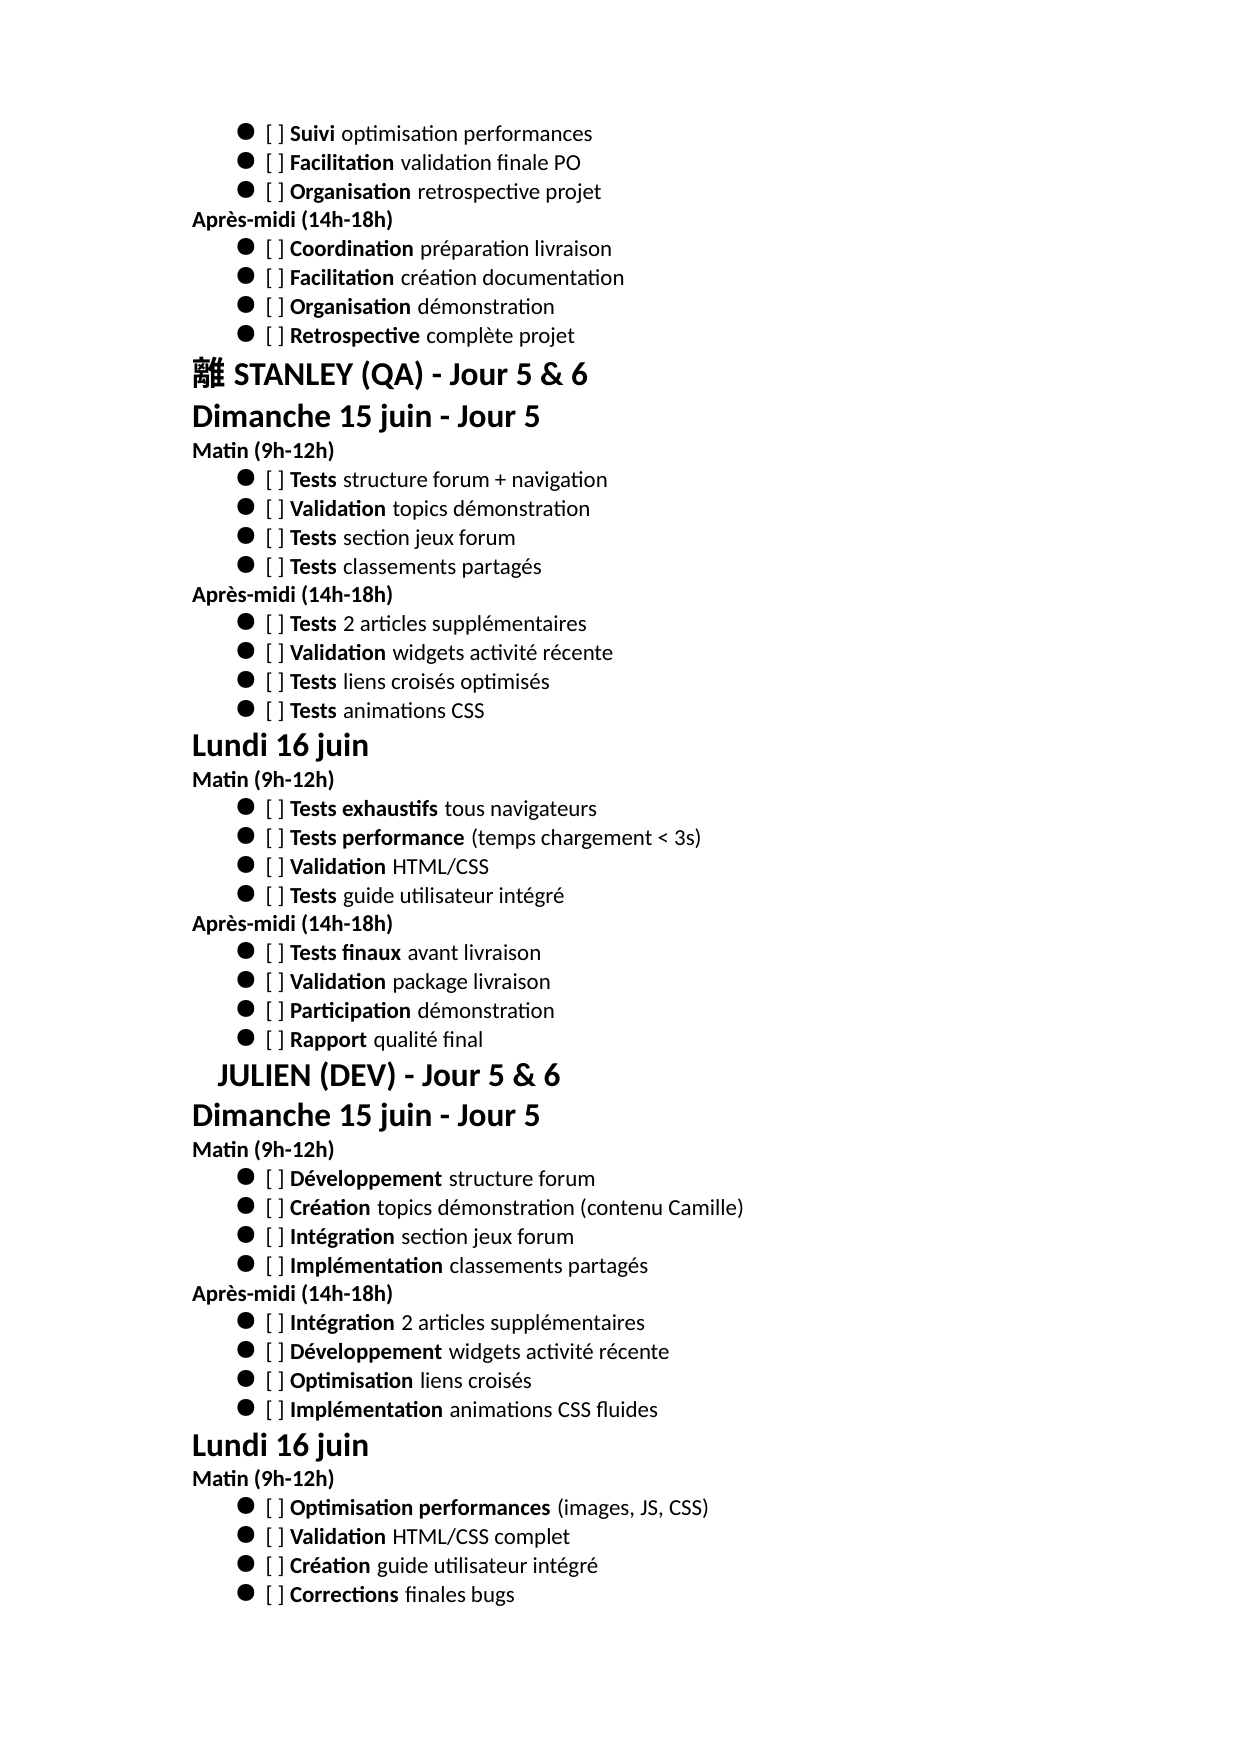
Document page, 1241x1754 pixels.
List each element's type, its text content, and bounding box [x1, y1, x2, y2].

list [ ] Rapport qualité final [236, 1024, 1122, 1053]
list  JULIEN (DEV) - Jour 5 & 6 [162, 1053, 1122, 1094]
list Matin (9h-12h) [162, 765, 1122, 793]
list [ ] Validation HTML/CSS [236, 851, 1122, 880]
list Dimanche 15 juin - Jour 5 [162, 395, 1122, 436]
list [ ] Tests exhaustifs tous navigateurs [236, 793, 1122, 822]
list [ ] Coordination préparation livraison [236, 233, 1122, 262]
list [ ] Développement widgets activité récente [236, 1336, 1122, 1365]
list [ ] Participation démonstration [236, 995, 1122, 1024]
list [ ] Implémentation classements partagés [236, 1250, 1122, 1279]
list [ ] Tests structure forum + navigation [236, 464, 1122, 493]
list [ ] Création guide utilisateur intégré [236, 1550, 1122, 1579]
list Matin (9h-12h) [162, 436, 1122, 464]
list [ ] Retrospective complète projet [236, 321, 1122, 349]
list [ ] Tests guide utilisateur intégré [236, 880, 1122, 909]
list [ ] Tests classements partagés [236, 551, 1122, 580]
list [ ] Corrections finales bugs [236, 1579, 1122, 1608]
list Matin (9h-12h) [162, 1135, 1122, 1163]
list [ ] Validation topics démonstration [236, 493, 1122, 522]
list [ ] Validation HTML/CSS complet [236, 1521, 1122, 1550]
list Après-midi (14h-18h) [162, 1279, 1122, 1307]
list [ ] Développement structure forum [236, 1163, 1122, 1192]
list [ ] Tests performance (temps chargement < 3s) [236, 822, 1122, 851]
list [ ] Validation widgets activité récente [236, 637, 1122, 666]
list Dimanche 15 juin - Jour 5 [162, 1094, 1122, 1135]
list [ ] Facilitation validation finale PO [236, 147, 1122, 176]
list [ ] Facilitation création documentation [236, 262, 1122, 291]
list [ ] Intégration 2 articles supplémentaires [236, 1307, 1122, 1336]
list [ ] Tests section jeux forum [236, 522, 1122, 551]
list [ ] Optimisation liens croisés [236, 1365, 1122, 1394]
list Lundi 16 juin [162, 724, 1122, 765]
list [ ] Suivi optimisation performances [236, 118, 1122, 147]
list [ ] Organisation démonstration [236, 291, 1122, 321]
list [ ] Tests 2 articles supplémentaires [236, 608, 1122, 637]
list [ ] Optimisation performances (images, JS, CSS) [236, 1492, 1122, 1521]
list [ ] Intégration section jeux forum [236, 1221, 1122, 1250]
list [ ] Validation package livraison [236, 966, 1122, 995]
list [ ] Implémentation animations CSS fluides [236, 1394, 1122, 1423]
list [ ] Création topics démonstration (contenu Camille) [236, 1192, 1122, 1221]
list Lundi 16 juin [162, 1423, 1122, 1464]
list [ ] Tests animations CSS [236, 695, 1122, 724]
list Après-midi (14h-18h) [162, 205, 1122, 233]
list [ ] Tests finaux avant livraison [236, 937, 1122, 966]
list Matin (9h-12h) [162, 1464, 1122, 1492]
list [ ] Organisation retrospective projet [236, 176, 1122, 205]
list 離 STANLEY (QA) - Jour 5 & 6 [162, 349, 1122, 395]
list Après-midi (14h-18h) [162, 909, 1122, 937]
list [ ] Tests liens croisés optimisés [236, 666, 1122, 695]
list Après-midi (14h-18h) [162, 580, 1122, 608]
